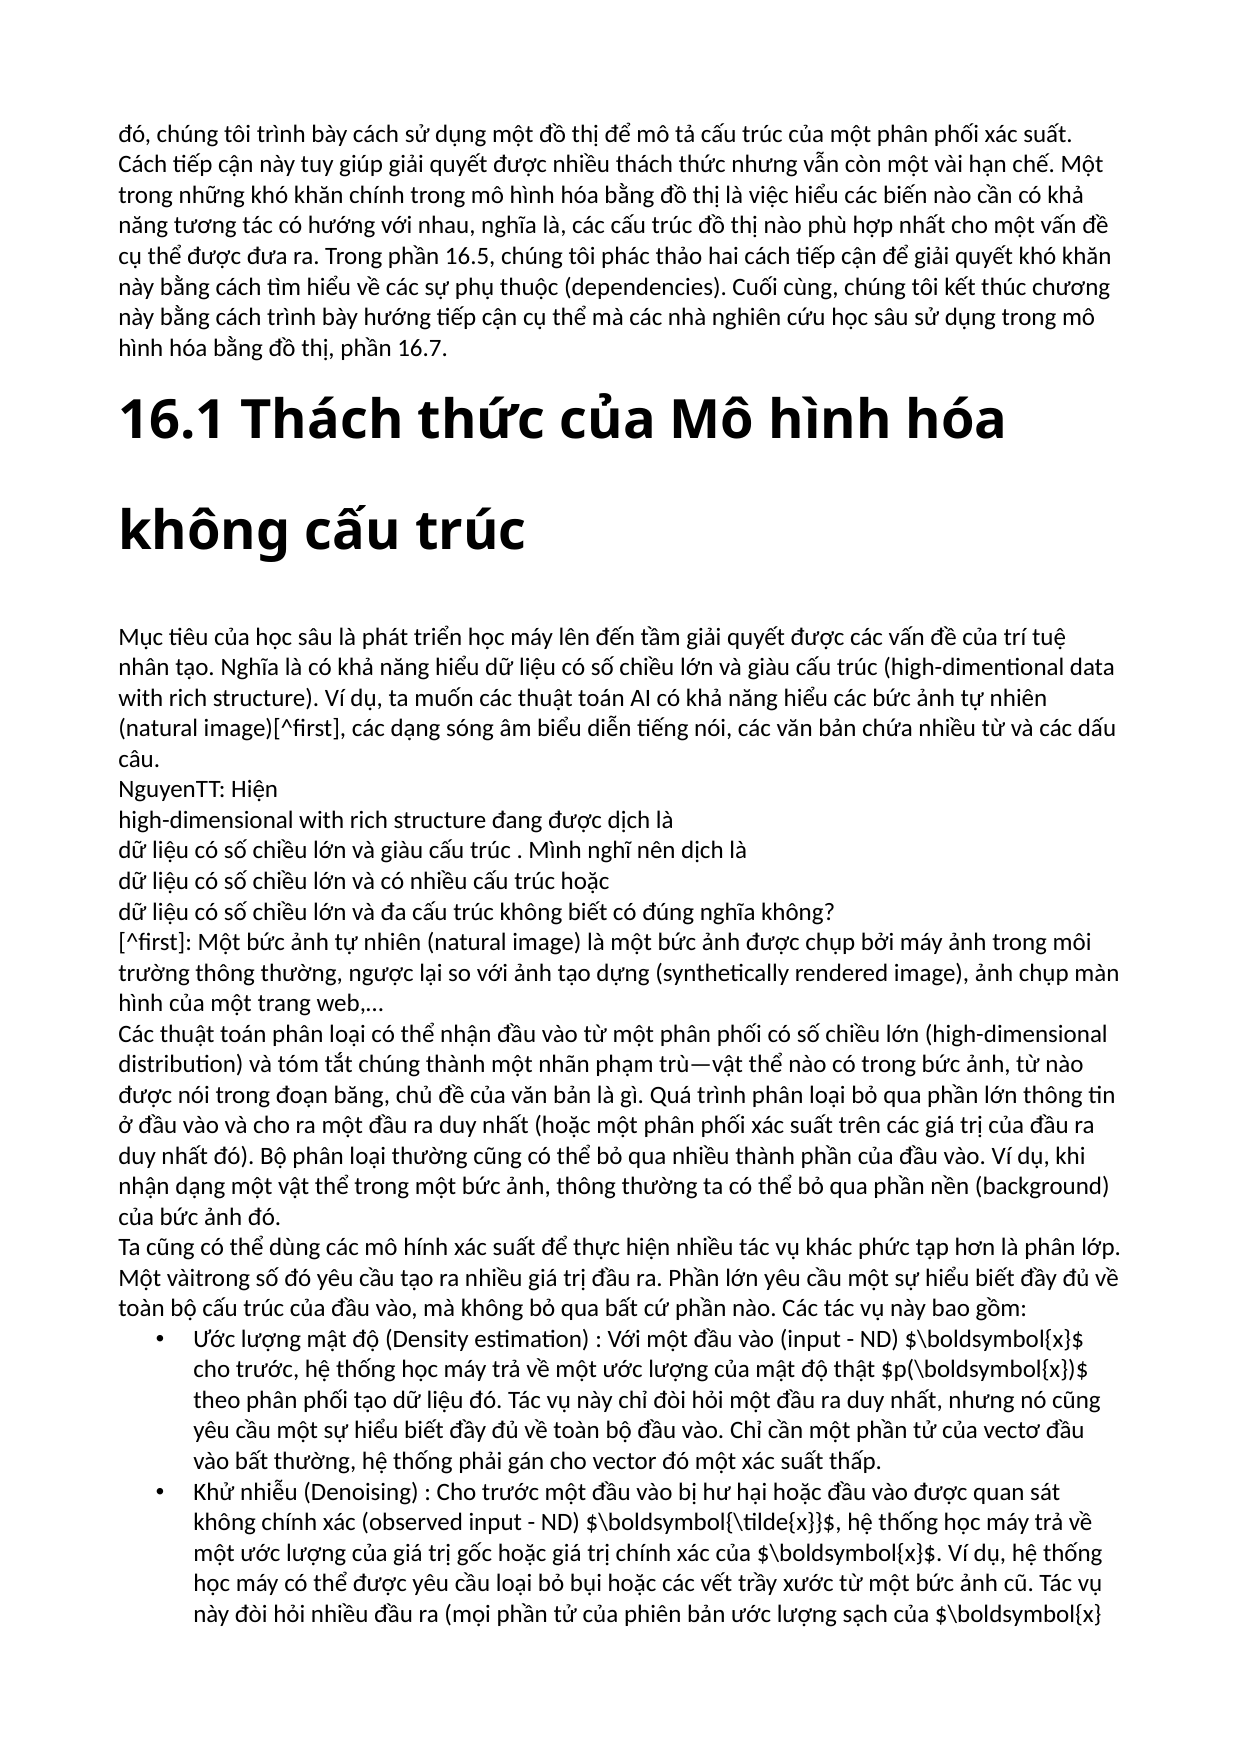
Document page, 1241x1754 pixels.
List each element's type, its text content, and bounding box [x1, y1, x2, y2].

list Khử nhiễu (Denoising) : Cho trước một đầu vào bị hư hại hoặc đầu vào được quan sát không chính xác (observed input - ND) $\boldsymbol{\tilde{x}}$, hệ thống học máy trả về một ước lượng của giá trị gốc hoặc giá trị chính xác của $\boldsymbol{x}$. Ví dụ, hệ thống học máy có thể được yêu cầu loại bỏ bụi hoặc các vết trầy xước từ một bức ảnh cũ. Tác vụ này đòi hỏi nhiều đầu ra (mọi phần tử của phiên bản ước lượng sạch của $\boldsymbol{x} [156, 1476, 1122, 1628]
text Các thuật toán phân loại có thể nhận đầu vào từ một phân phối có số chiều lớn (high-dimensional distribution) và tóm tắt chúng thành một nhãn phạm trù—vật thể nào có trong bức ảnh, từ nào được nói trong đoạn băng, chủ đề của văn bản là gì. Quá trình phân loại bỏ qua phần lớn thông tin ở đầu vào và cho ra một đầu ra duy nhất (hoặc một phân phối xác suất trên các giá trị của đầu ra duy nhất đó). Bộ phân loại thường cũng có thể bỏ qua nhiều thành phần của đầu vào. Ví dụ, khi nhận dạng một vật thể trong một bức ảnh, thông thường ta có thể bỏ qua phần nền (background) của bức ảnh đó. [118, 1018, 1122, 1231]
text [^first]: Một bức ảnh tự nhiên (natural image) là một bức ảnh được chụp bởi máy ảnh trong môi trường thông thường, ngược lại so với ảnh tạo dựng (synthetically rendered image), ảnh chụp màn hình của một trang web,… [118, 926, 1122, 1018]
list Ước lượng mật độ (Density estimation) : Với một đầu vào (input - ND) $\boldsymbol{x}$ cho trước, hệ thống học máy trả về một ước lượng của mật độ thật $p(\boldsymbol{x})$ theo phân phối tạo dữ liệu đó. Tác vụ này chỉ đòi hỏi một đầu ra duy nhất, nhưng nó cũng yêu cầu một sự hiểu biết đầy đủ về toàn bộ đầu vào. Chỉ cần một phần tử của vectơ đầu vào bất thường, hệ thống phải gán cho vector đó một xác suất thấp. [156, 1323, 1122, 1476]
text high-dimensional with rich structure đang được dịch là [118, 804, 1122, 835]
text dữ liệu có số chiều lớn và đa cấu trúc không biết có đúng nghĩa không? [118, 896, 1122, 926]
text NguyenTT: Hiện [118, 774, 1122, 804]
text dữ liệu có số chiều lớn và có nhiều cấu trúc hoặc [118, 865, 1122, 896]
text Ta cũng có thể dùng các mô hính xác suất để thực hiện nhiều tác vụ khác phức tạp hơn là phân lớp. Một vàitrong số đó yêu cầu tạo ra nhiều giá trị đầu ra. Phần lớn yêu cầu một sự hiểu biết đầy đủ về toàn bộ cấu trúc của đầu vào, mà không bỏ qua bất cứ phần nào. Các tác vụ này bao gồm: [118, 1231, 1122, 1323]
text đó, chúng tôi trình bày cách sử dụng một đồ thị để mô tả cấu trúc của một phân phối xác suất. Cách tiếp cận này tuy giúp giải quyết được nhiều thách thức nhưng vẫn còn một vài hạn chế. Một trong những khó khăn chính trong mô hình hóa bằng đồ thị là việc hiểu các biến nào cần có khả năng tương tác có hướng với nhau, nghĩa là, các cấu trúc đồ thị nào phù hợp nhất cho một vấn đề cụ thể được đưa ra. Trong phần 16.5, chúng tôi phác thảo hai cách tiếp cận để giải quyết khó khăn này bằng cách tìm hiểu về các sự phụ thuộc (dependencies). Cuối cùng, chúng tôi kết thúc chương này bằng cách trình bày hướng tiếp cận cụ thể mà các nhà nghiên cứu học sâu sử dụng trong mô hình hóa bằng đồ thị, phần 16.7. [118, 118, 1122, 362]
text dữ liệu có số chiều lớn và giàu cấu trúc . Mình nghĩ nên dịch là [118, 835, 1122, 865]
text Mục tiêu của học sâu là phát triển học máy lên đến tầm giải quyết được các vấn đề của trí tuệ nhân tạo. Nghĩa là có khả năng hiểu dữ liệu có số chiều lớn và giàu cấu trúc (high-dimentional data with rich structure). Ví dụ, ta muốn các thuật toán AI có khả năng hiểu các bức ảnh tự nhiên (natural image)[^first], các dạng sóng âm biểu diễn tiếng nói, các văn bản chứa nhiều từ và các dấu câu. [118, 621, 1122, 774]
subtitle 16.1 Thách thức của Mô hình hóa không cấu trúc [118, 381, 1122, 565]
